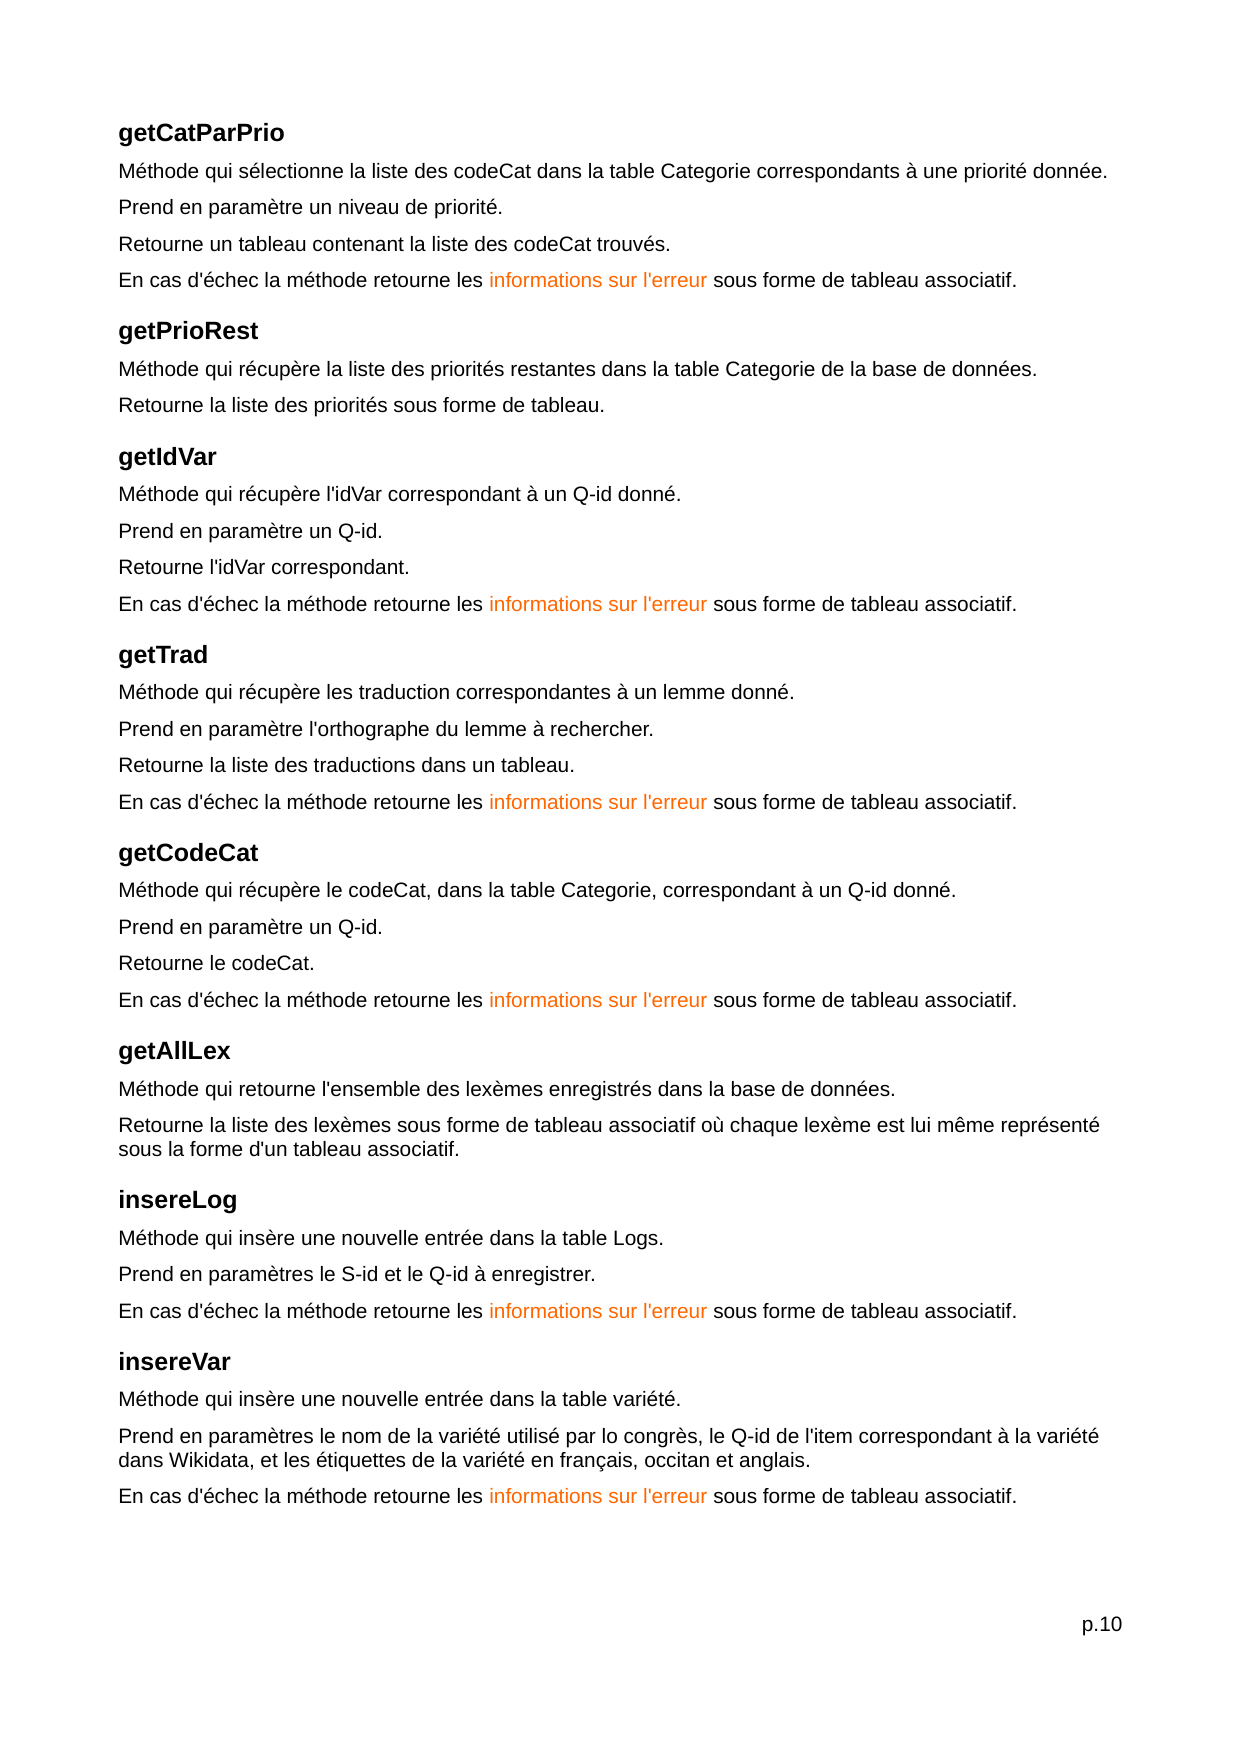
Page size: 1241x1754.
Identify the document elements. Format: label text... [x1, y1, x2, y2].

text Prend en paramètres le S-id et le Q-id à enregistrer. [118, 1262, 1122, 1286]
text Retourne l'idVar correspondant. [118, 555, 1122, 579]
text En cas d'échec la méthode retourne les informations sur l'erreur sous forme de tableau associatif. [118, 789, 1122, 813]
text En cas d'échec la méthode retourne les informations sur l'erreur sous forme de tableau associatif. [118, 268, 1122, 292]
text Retourne la liste des lexèmes sous forme de tableau associatif où chaque lexème est lui même représenté sous la forme d'un tableau associatif. [118, 1113, 1122, 1161]
text Méthode qui récupère la liste des priorités restantes dans la table Categorie de la base de données. [118, 357, 1122, 381]
text Prend en paramètre un niveau de priorité. [118, 195, 1122, 219]
text Retourne la liste des traductions dans un tableau. [118, 753, 1122, 777]
text Retourne le codeCat. [118, 951, 1122, 975]
text Méthode qui insère une nouvelle entrée dans la table variété. [118, 1387, 1122, 1411]
subtitle getTrad [118, 639, 1122, 668]
text Méthode qui récupère l'idVar correspondant à un Q-id donné. [118, 482, 1122, 506]
text Méthode qui récupère les traduction correspondantes à un lemme donné. [118, 680, 1122, 704]
subtitle insereLog [118, 1185, 1122, 1214]
subtitle insereVar [118, 1347, 1122, 1375]
text Méthode qui insère une nouvelle entrée dans la table Logs. [118, 1226, 1122, 1249]
subtitle getIdVar [118, 441, 1122, 470]
subtitle getAllLex [118, 1036, 1122, 1064]
text Méthode qui récupère le codeCat, dans la table Categorie, correspondant à un Q-id donné. [118, 878, 1122, 902]
subtitle getCodeCat [118, 838, 1122, 866]
text En cas d'échec la méthode retourne les informations sur l'erreur sous forme de tableau associatif. [118, 591, 1122, 615]
text Retourne la liste des priorités sous forme de tableau. [118, 393, 1122, 417]
text Prend en paramètre un Q-id. [118, 915, 1122, 939]
text Prend en paramètre l'orthographe du lemme à rechercher. [118, 717, 1122, 741]
text En cas d'échec la méthode retourne les informations sur l'erreur sous forme de tableau associatif. [118, 1484, 1122, 1508]
subtitle getCatParPrio [118, 118, 1122, 147]
text En cas d'échec la méthode retourne les informations sur l'erreur sous forme de tableau associatif. [118, 988, 1122, 1012]
text Prend en paramètre un Q-id. [118, 518, 1122, 542]
text En cas d'échec la méthode retourne les informations sur l'erreur sous forme de tableau associatif. [118, 1298, 1122, 1322]
text Méthode qui retourne l'ensemble des lexèmes enregistrés dans la base de données. [118, 1076, 1122, 1100]
text Retourne un tableau contenant la liste des codeCat trouvés. [118, 232, 1122, 256]
text Prend en paramètres le nom de la variété utilisé par lo congrès, le Q-id de l'item correspondant à la variété dans Wikidata, et les étiquettes de la variété en français, occitan et anglais. [118, 1424, 1122, 1472]
text Méthode qui sélectionne la liste des codeCat dans la table Categorie correspondants à une priorité donnée. [118, 159, 1122, 183]
subtitle getPrioRest [118, 316, 1122, 345]
